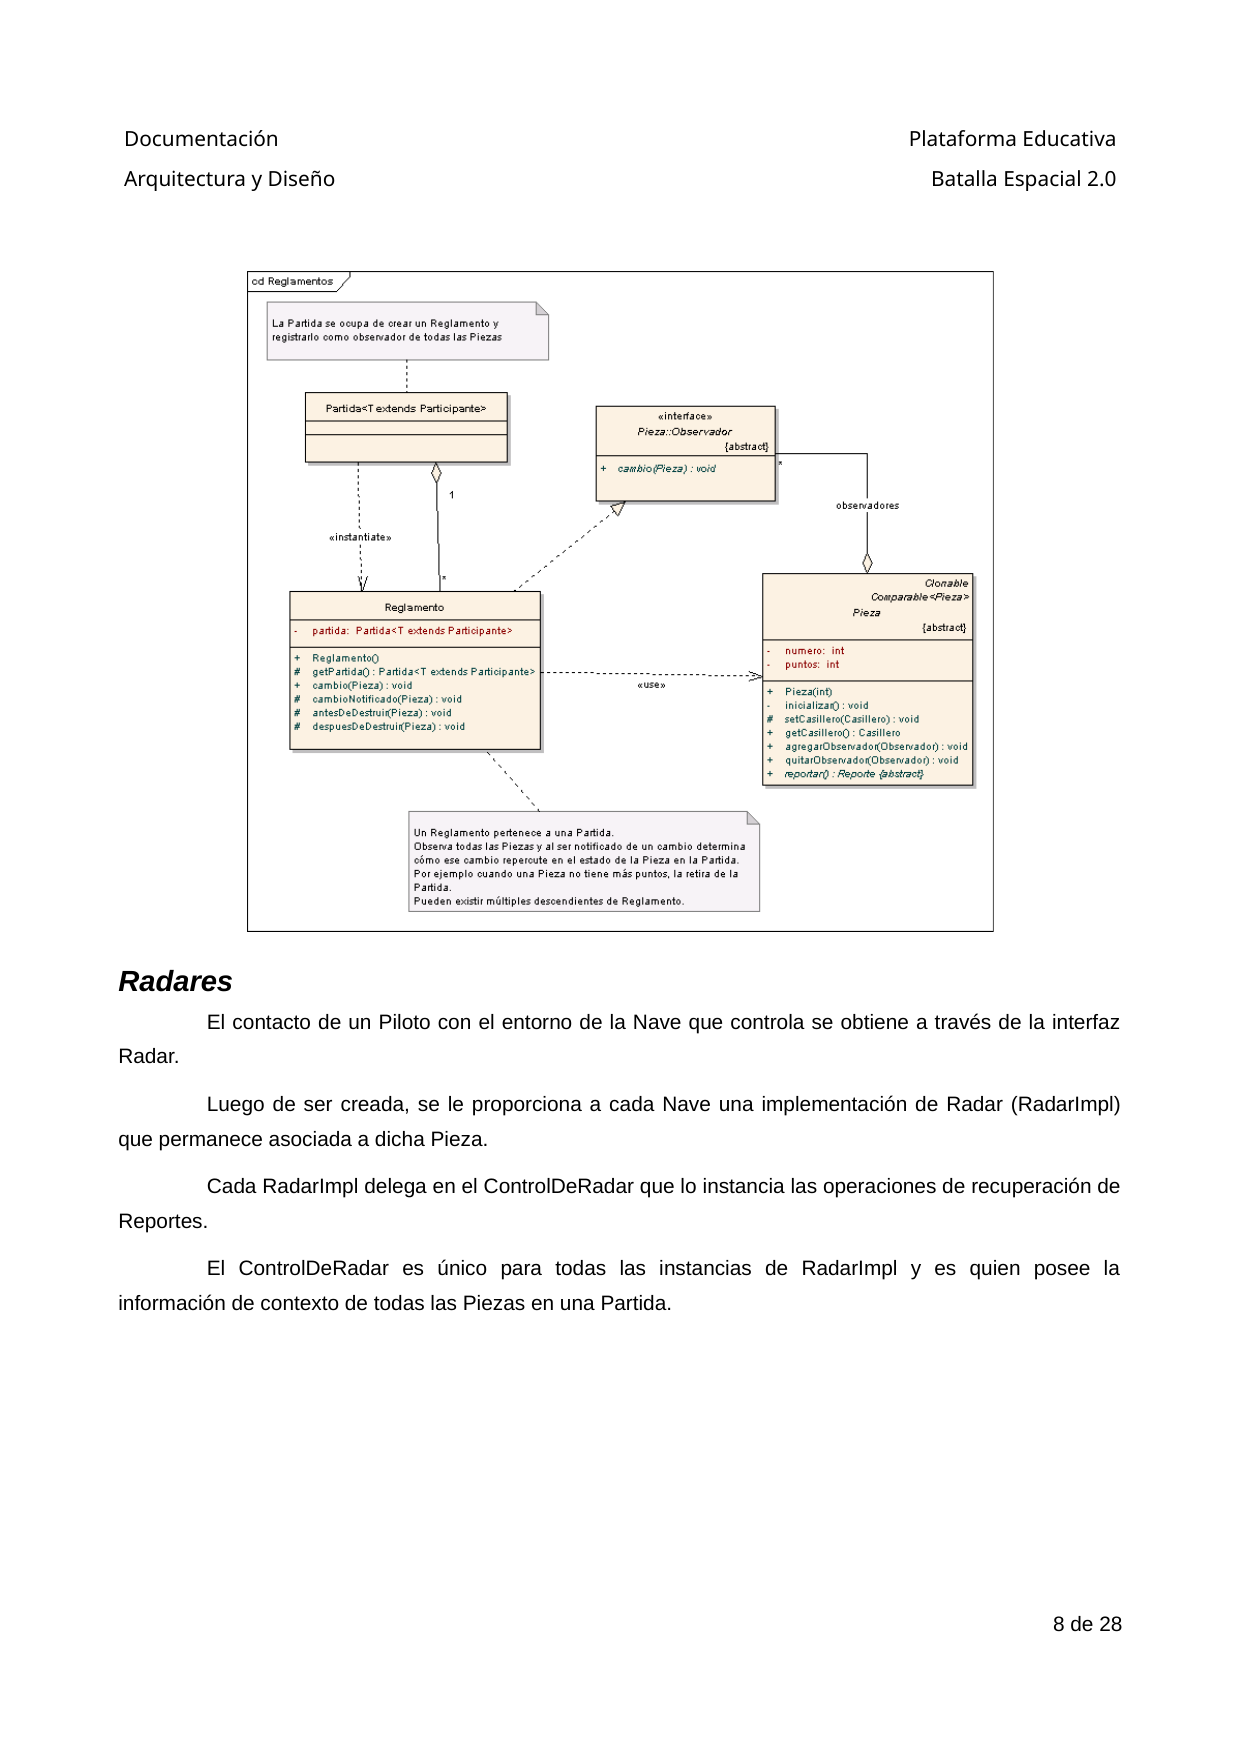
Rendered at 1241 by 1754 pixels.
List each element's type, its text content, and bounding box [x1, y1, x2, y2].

text El contacto de un Piloto con el entorno de la Nave que controla se obtiene a través de la interfaz Radar. [118, 1010, 1122, 1068]
text Luego de ser creada, se le proporciona a cada Nave una implementación de Radar (RadarImpl) que permanece asociada a dicha Pieza. [118, 1092, 1122, 1150]
picture [246, 270, 994, 932]
text Cada RadarImpl delega en el ControlDeRadar que lo instancia las operaciones de recuperación de Reportes. [118, 1174, 1122, 1232]
subtitle Radares [118, 965, 1122, 998]
text El ControlDeRadar es único para todas las instancias de RadarImpl y es quien posee la información de contexto de todas las Piezas en una Partida. [118, 1257, 1122, 1314]
